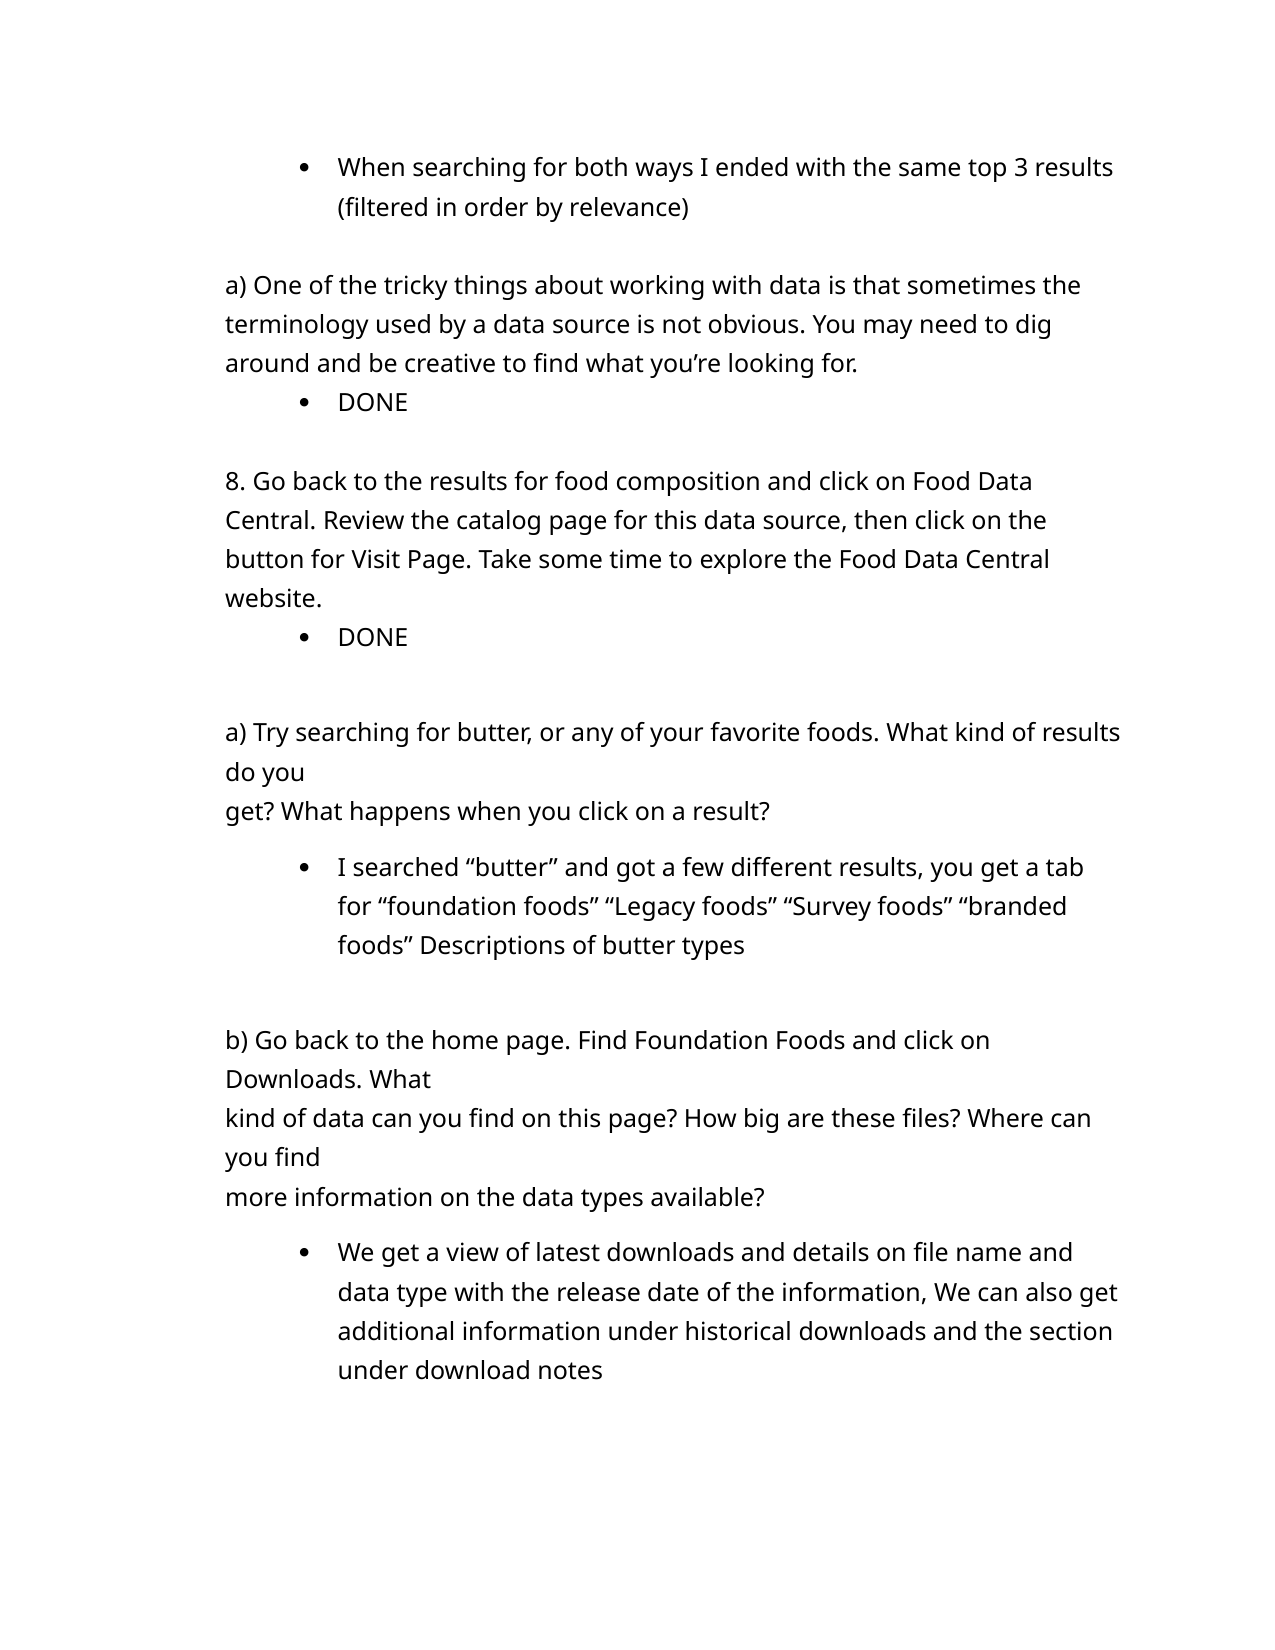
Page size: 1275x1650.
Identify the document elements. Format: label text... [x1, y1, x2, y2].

list We get a view of latest downloads and details on file name and data type with the release date of the information, We can also get additional information under historical downloads and the section under download notes [300, 1235, 1125, 1387]
list DONE [300, 385, 1125, 419]
list When searching for both ways I ended with the same top 3 results (filtered in order by relevance) [300, 150, 1125, 223]
list I searched “butter” and got a few different results, you get a tab for “foundation foods” “Legacy foods” “Survey foods” “branded foods” Descriptions of butter types [300, 849, 1125, 962]
list 8. Go back to the results for food composition and click on Food Data Central. Review the catalog page for this data source, then click on the button for Visit Page. Take some time to explore the Food Data Central website. [225, 424, 1125, 615]
list a) One of the tricky things about working with data is that sometimes the terminology used by a data source is not obvious. You may need to dig around and be creative to find what you’re looking for. [225, 228, 1125, 380]
text b) Go back to the home page. Find Foundation Foods and click on Downloads. What kind of data can you find on this page? How big are these files? Where can you find more information on the data types available? [225, 983, 1125, 1213]
list DONE [300, 620, 1125, 654]
text a) Try searching for butter, or any of your favorite foods. What kind of results do you get? What happens when you click on a result? [225, 676, 1125, 827]
